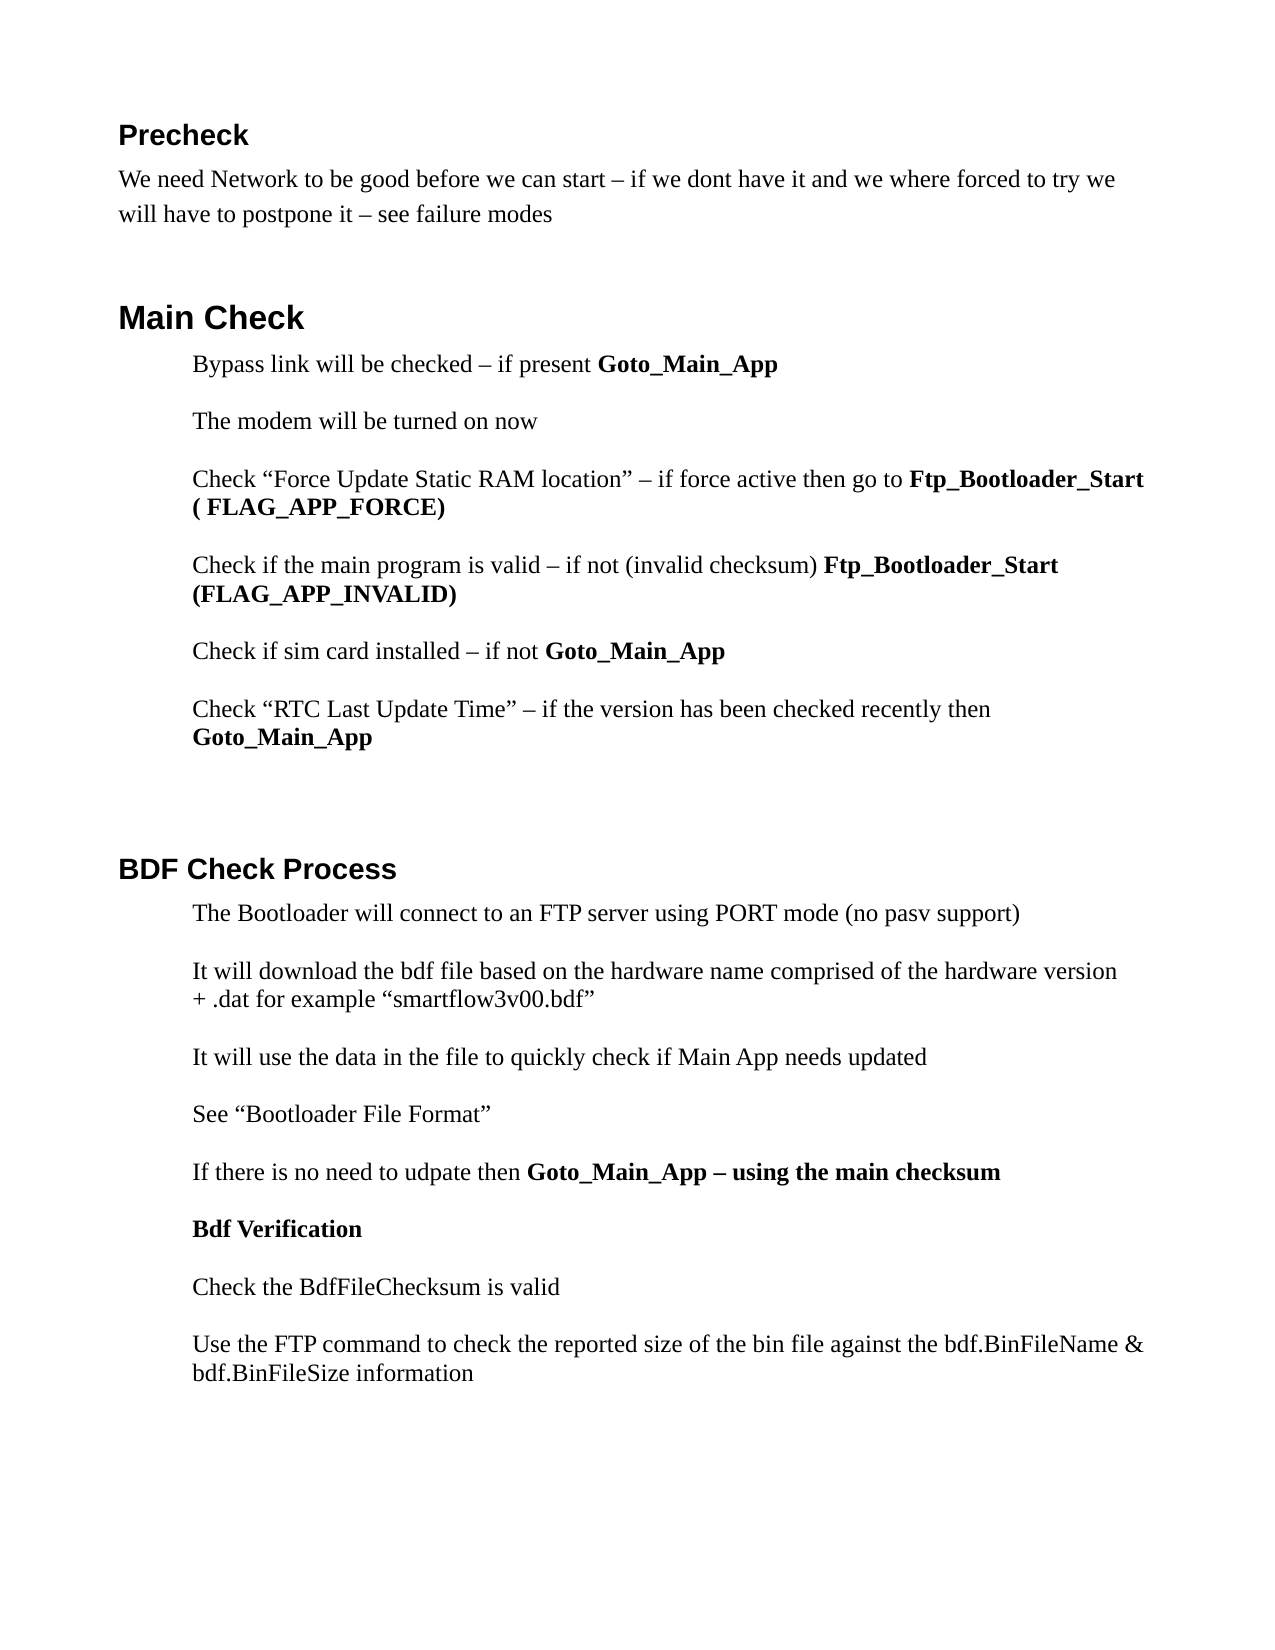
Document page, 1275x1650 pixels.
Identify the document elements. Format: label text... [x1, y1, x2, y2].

text Check “Force Update Static RAM location” – if force active then go to Ftp_Bootloader_Start ( FLAG_APP_FORCE) [192, 464, 1157, 521]
text Bypass link will be checked – if present Goto_Main_App [192, 349, 1157, 377]
text We need Network to be good before we can start – if we dont have it and we where forced to try we will have to postpone it – see failure modes [118, 164, 1157, 228]
text Check if the main program is valid – if not (invalid checksum) Ftp_Bootloader_Start (FLAG_APP_INVALID) [192, 550, 1157, 607]
text It will use the data in the file to quickly check if Main App needs updated [192, 1042, 1157, 1071]
text The Bootloader will connect to an FTP server using PORT mode (no pasv support) [192, 898, 1157, 927]
text Check if sim card installed – if not Goto_Main_App [192, 636, 1157, 665]
subtitle Main Check [118, 297, 1157, 336]
text See “Bootloader File Format” [192, 1099, 1157, 1128]
subtitle BDF Check Process [118, 852, 1157, 886]
text It will download the bdf file based on the hardware name comprised of the hardware version + .dat for example “smartflow3v00.bdf” [192, 956, 1157, 1013]
subtitle Precheck [118, 118, 1157, 152]
text The modem will be turned on now [192, 406, 1157, 435]
text Use the FTP command to check the reported size of the bin file against the bdf.BinFileName & bdf.BinFileSize information [192, 1329, 1157, 1387]
text Bdf Verification [192, 1214, 1157, 1243]
text If there is no need to udpate then Goto_Main_App – using the main checksum [192, 1157, 1157, 1186]
text Check the BdfFileChecksum is valid [192, 1272, 1157, 1301]
text Check “RTC Last Update Time” – if the version has been checked recently then Goto_Main_App [192, 694, 1157, 751]
